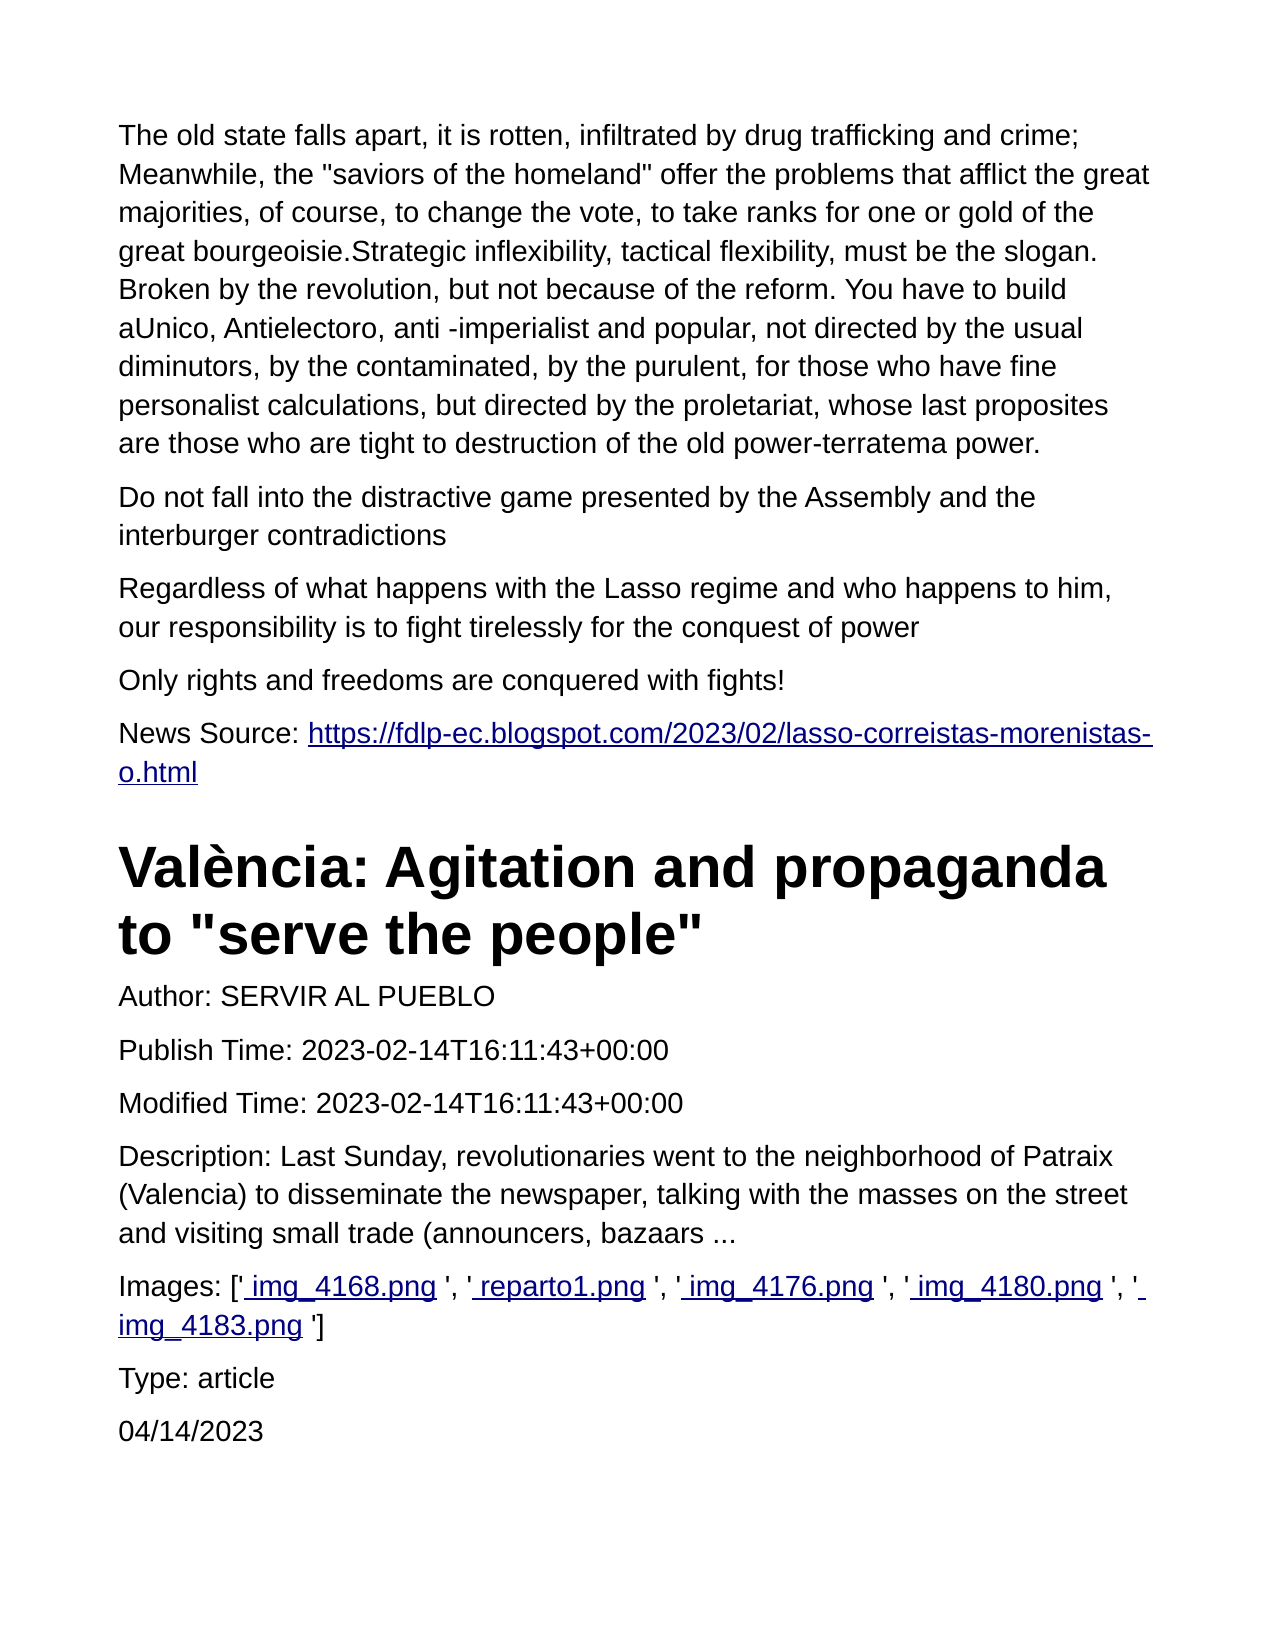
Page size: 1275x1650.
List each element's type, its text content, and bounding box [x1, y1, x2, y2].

text Publish Time: 2023-02-14T16:11:43+00:00 [118, 1032, 1157, 1066]
text Author: SERVIR AL PUEBLO [118, 979, 1157, 1013]
text Regardless of what happens with the Lasso regime and who happens to him, our responsibility is to fight tirelessly for the conquest of power [118, 571, 1157, 643]
text The old state falls apart, it is rotten, infiltrated by drug trafficking and crime; Meanwhile, the "saviors of the homeland" offer the problems that afflict the great majorities, of course, to change the vote, to take ranks for one or gold of the great bourgeoisie.Strategic inflexibility, tactical flexibility, must be the slogan. Broken by the revolution, but not because of the reform. You have to build aUnico, Antielectoro, anti -imperialist and popular, not directed by the usual diminutors, by the contaminated, by the purulent, for those who have fine personalist calculations, but directed by the proletariat, whose last proposites are those who are tight to destruction of the old power-terratema power. [118, 118, 1157, 460]
text News Source: https://fdlp-ec.blogspot.com/2023/02/lasso-correistas-morenistas-o.html [118, 716, 1157, 788]
text Only rights and freedoms are conquered with fights! [118, 663, 1157, 696]
text Type: article [118, 1361, 1157, 1394]
text Description: Last Sunday, revolutionaries went to the neighborhood of Patraix (Valencia) to disseminate the newspaper, talking with the masses on the street and visiting small trade (announcers, bazaars ... [118, 1139, 1157, 1249]
text Images: [' img_4168.png ', ' reparto1.png ', ' img_4176.png ', ' img_4180.png ', ' img_4183.png '] [118, 1269, 1157, 1341]
text 04/14/2023 [118, 1414, 1157, 1447]
text Do not fall into the distractive game presented by the Assembly and the interburger contradictions [118, 479, 1157, 552]
text Modified Time: 2023-02-14T16:11:43+00:00 [118, 1086, 1157, 1119]
subtitle València: Agitation and propaganda to "serve the people" [118, 833, 1157, 967]
